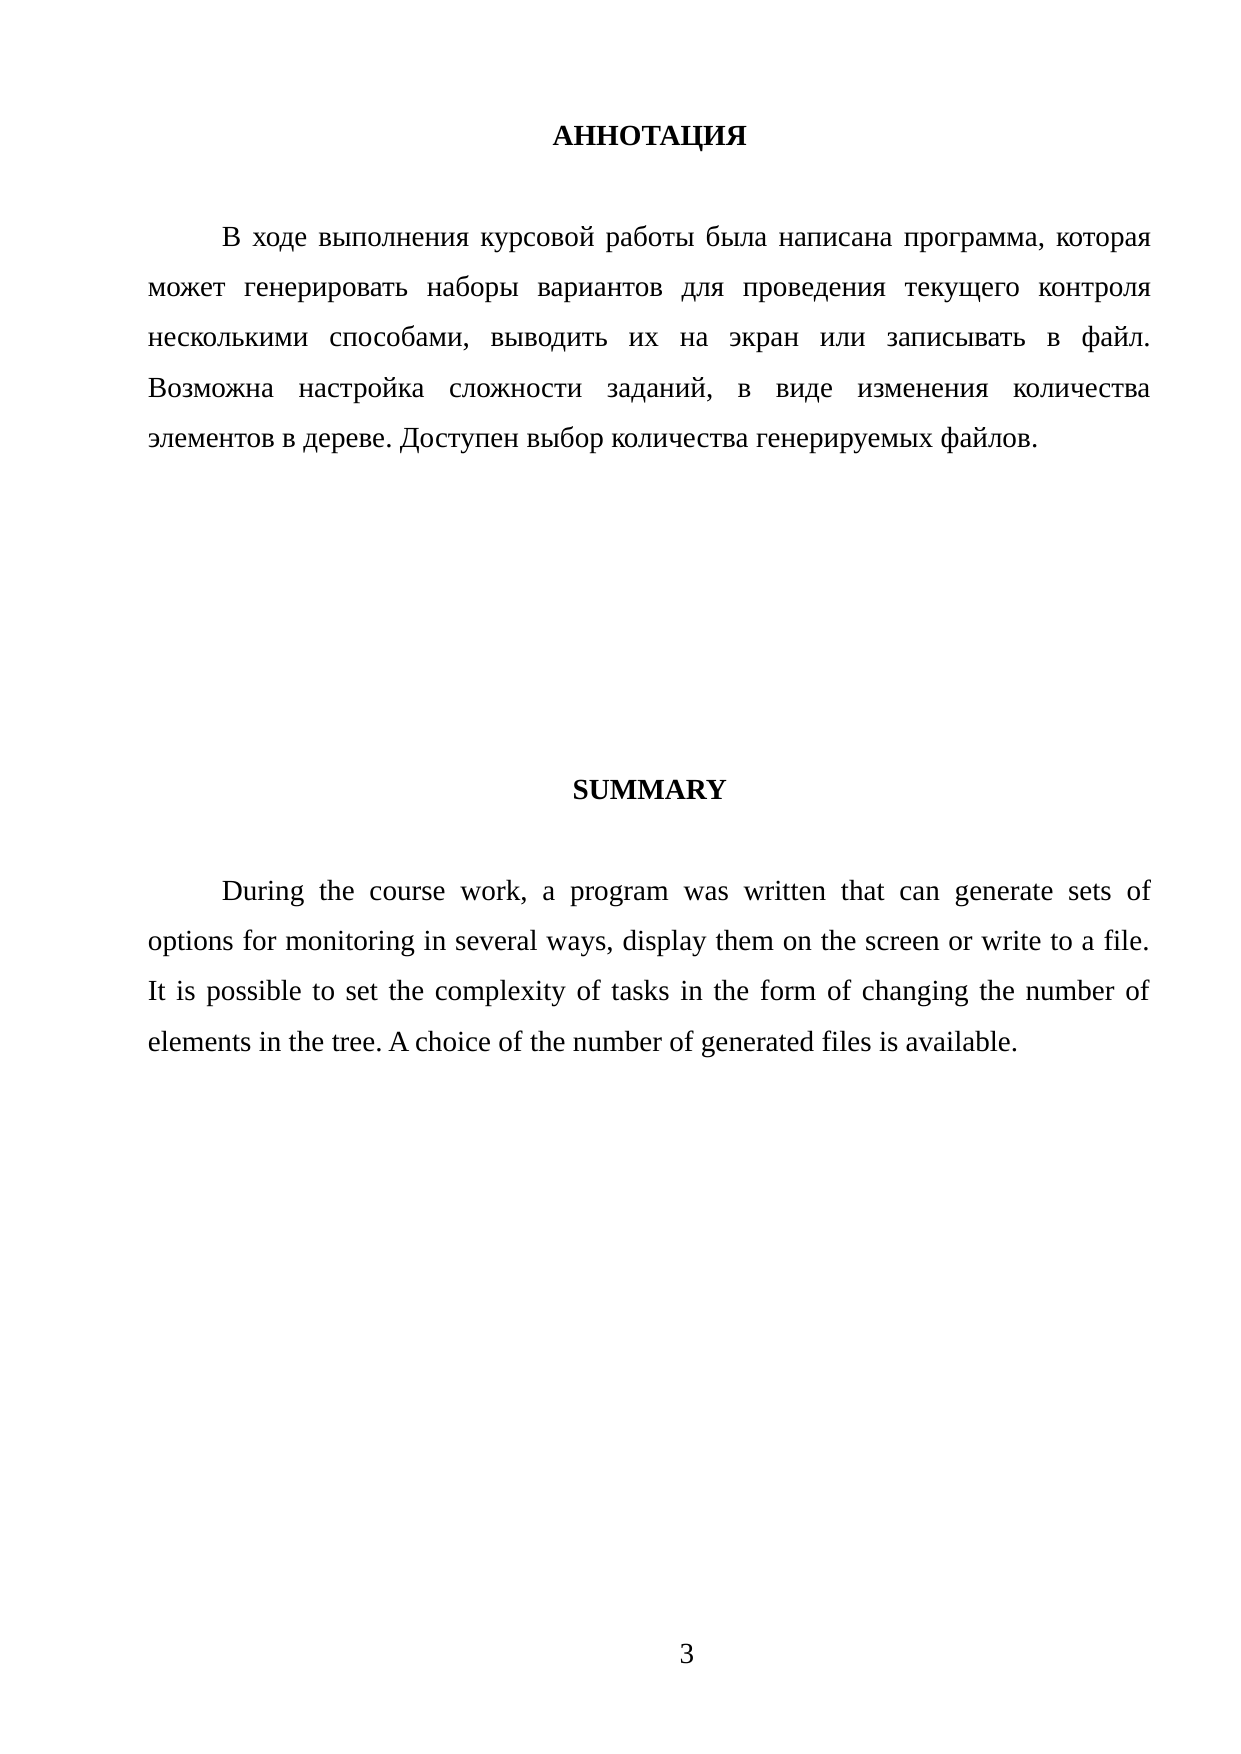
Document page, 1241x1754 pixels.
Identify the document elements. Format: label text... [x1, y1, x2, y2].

text During the course work, a program was written that can generate sets of options for monitoring in several ways, display them on the screen or write to a file. It is possible to set the complexity of tasks in the form of changing the number of elements in the tree. A choice of the number of generated files is available. [148, 873, 1152, 1057]
subtitle Summary [148, 772, 1152, 806]
subtitle Аннотация [148, 118, 1152, 152]
text В ходе выполнения курсовой работы была написана программа, которая может генерировать наборы вариантов для проведения текущего контроля несколькими способами, выводить их на экран или записывать в файл. Возможна настройка сложности заданий, в виде изменения количества элементов в дереве. Доступен выбор количества генерируемых файлов. [148, 219, 1152, 453]
